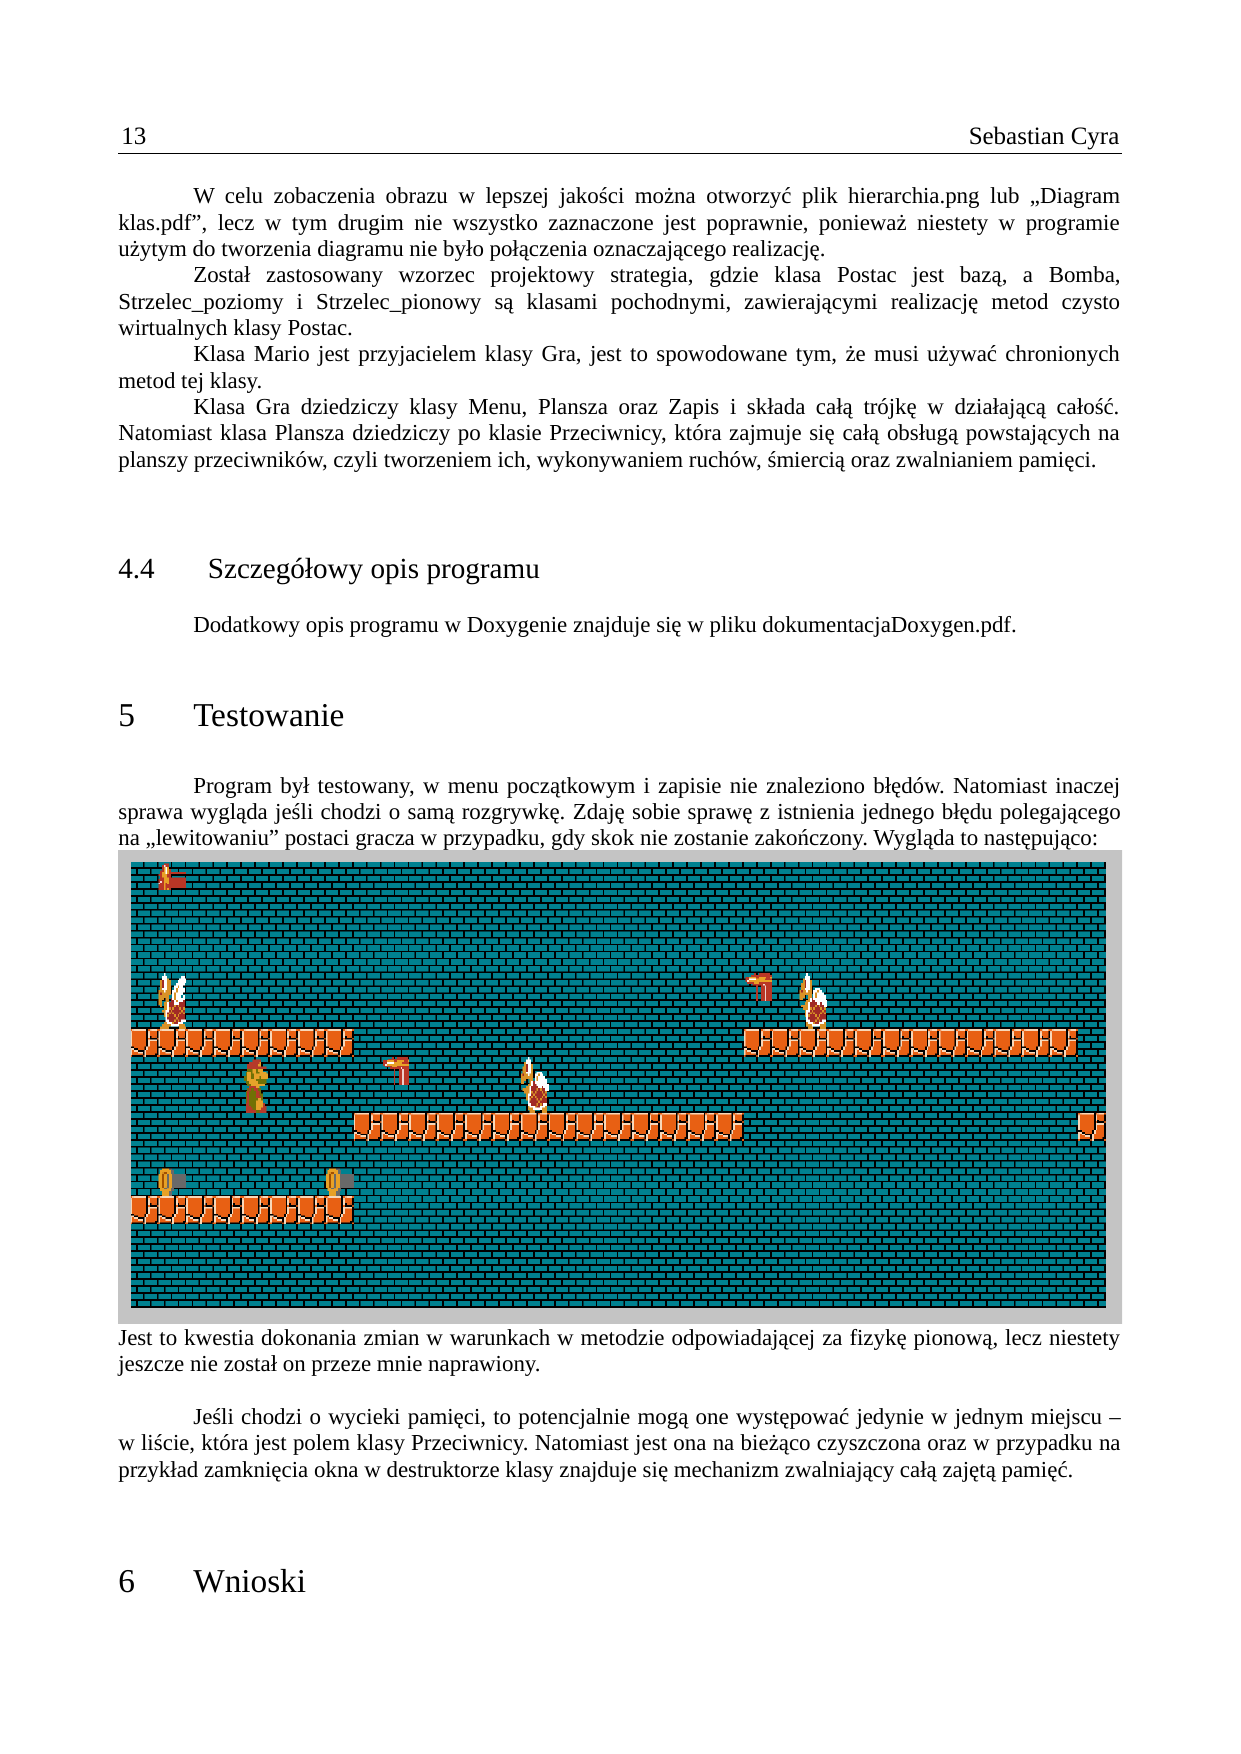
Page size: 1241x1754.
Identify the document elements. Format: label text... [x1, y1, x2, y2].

text Program był testowany, w menu początkowym i zapisie nie znaleziono błędów. Natomiast inaczej sprawa wygląda jeśli chodzi o samą rozgrywkę. Zdaję sobie sprawę z istnienia jednego błędu polegającego na „lewitowaniu” postaci gracza w przypadku, gdy skok nie zostanie zakończony. Wygląda to następująco: [118, 772, 1122, 850]
text Jeśli chodzi o wycieki pamięci, to potencjalnie mogą one występować jedynie w jednym miejscu – w liście, która jest polem klasy Przeciwnicy. Natomiast jest ona na bieżąco czyszczona oraz w przypadku na przykład zamknięcia okna w destruktorze klasy znajduje się mechanizm zwalniający całą zajętą pamięć. [118, 1403, 1122, 1482]
picture [118, 850, 1123, 1324]
text 6 Wnioski [118, 1561, 1122, 1599]
text Klasa Mario jest przyjacielem klasy Gra, jest to spowodowane tym, że musi używać chronionych metod tej klasy. [118, 340, 1122, 393]
text W celu zobaczenia obrazu w lepszej jakości można otworzyć plik hierarchia.png lub „Diagram klas.pdf”, lecz w tym drugim nie wszystko zaznaczone jest poprawnie, ponieważ niestety w programie użytym do tworzenia diagramu nie było połączenia oznaczającego realizację. [118, 182, 1122, 261]
text 4.4 Szczegółowy opis programu [118, 551, 1122, 585]
text Klasa Gra dziedziczy klasy Menu, Plansza oraz Zapis i składa całą trójkę w działającą całość. Natomiast klasa Plansza dziedziczy po klasie Przeciwnicy, która zajmuje się całą obsługą powstających na planszy przeciwników, czyli tworzeniem ich, wykonywaniem ruchów, śmiercią oraz zwalnianiem pamięci. [118, 393, 1122, 472]
text 5 Testowanie [118, 695, 1122, 733]
text Jest to kwestia dokonania zmian w warunkach w metodzie odpowiadającej za fizykę pionową, lecz niestety jeszcze nie został on przeze mnie naprawiony. [118, 1324, 1122, 1377]
text Został zastosowany wzorzec projektowy strategia, gdzie klasa Postac jest bazą, a Bomba, Strzelec_poziomy i Strzelec_pionowy są klasami pochodnymi, zawierającymi realizację metod czysto wirtualnych klasy Postac. [118, 261, 1122, 340]
text Dodatkowy opis programu w Doxygenie znajduje się w pliku dokumentacjaDoxygen.pdf. [118, 611, 1122, 637]
